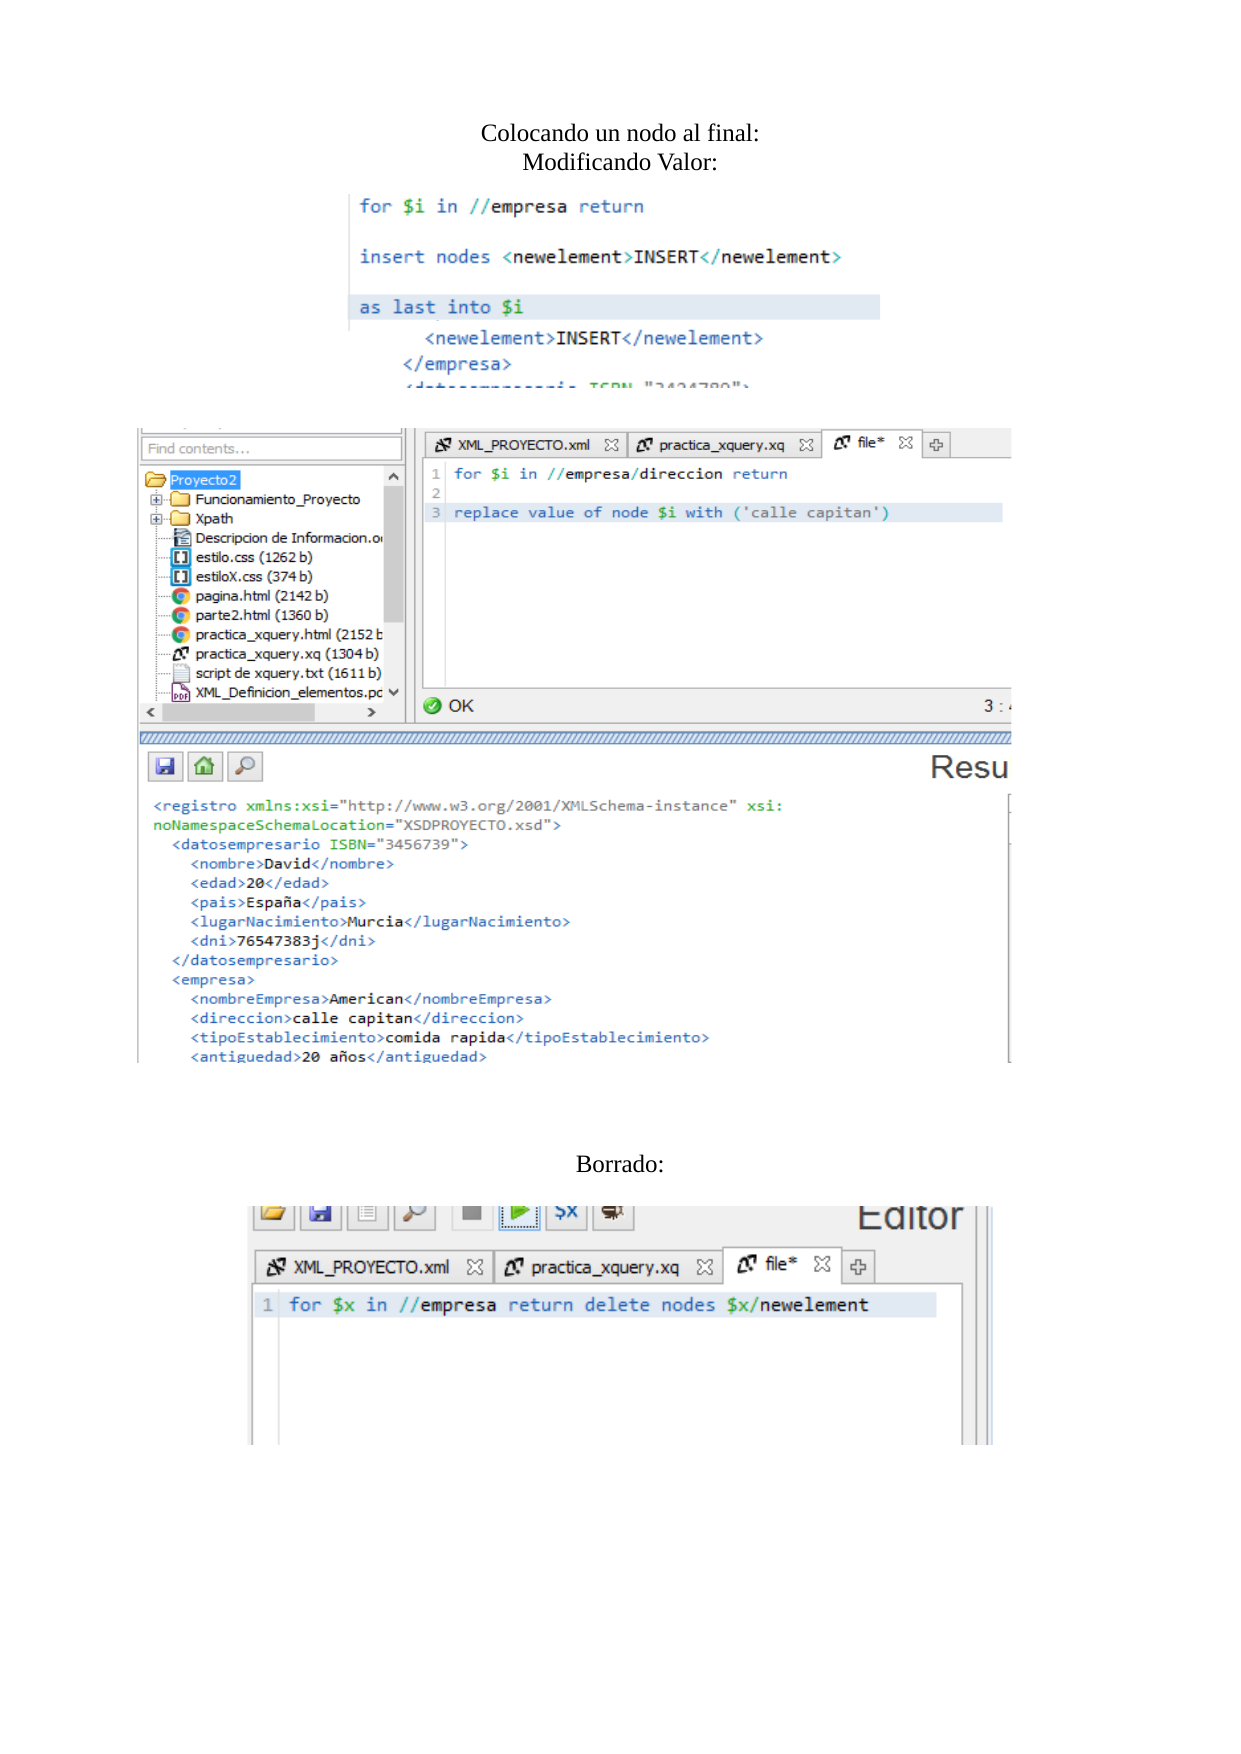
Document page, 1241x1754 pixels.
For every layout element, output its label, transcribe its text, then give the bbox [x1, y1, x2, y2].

text Borrado: [118, 1149, 1122, 1178]
text Modificando Valor: [118, 147, 1122, 176]
picture [347, 194, 881, 388]
text Colocando un nodo al final: [118, 118, 1122, 147]
picture [136, 428, 1012, 1063]
picture [247, 1206, 993, 1445]
